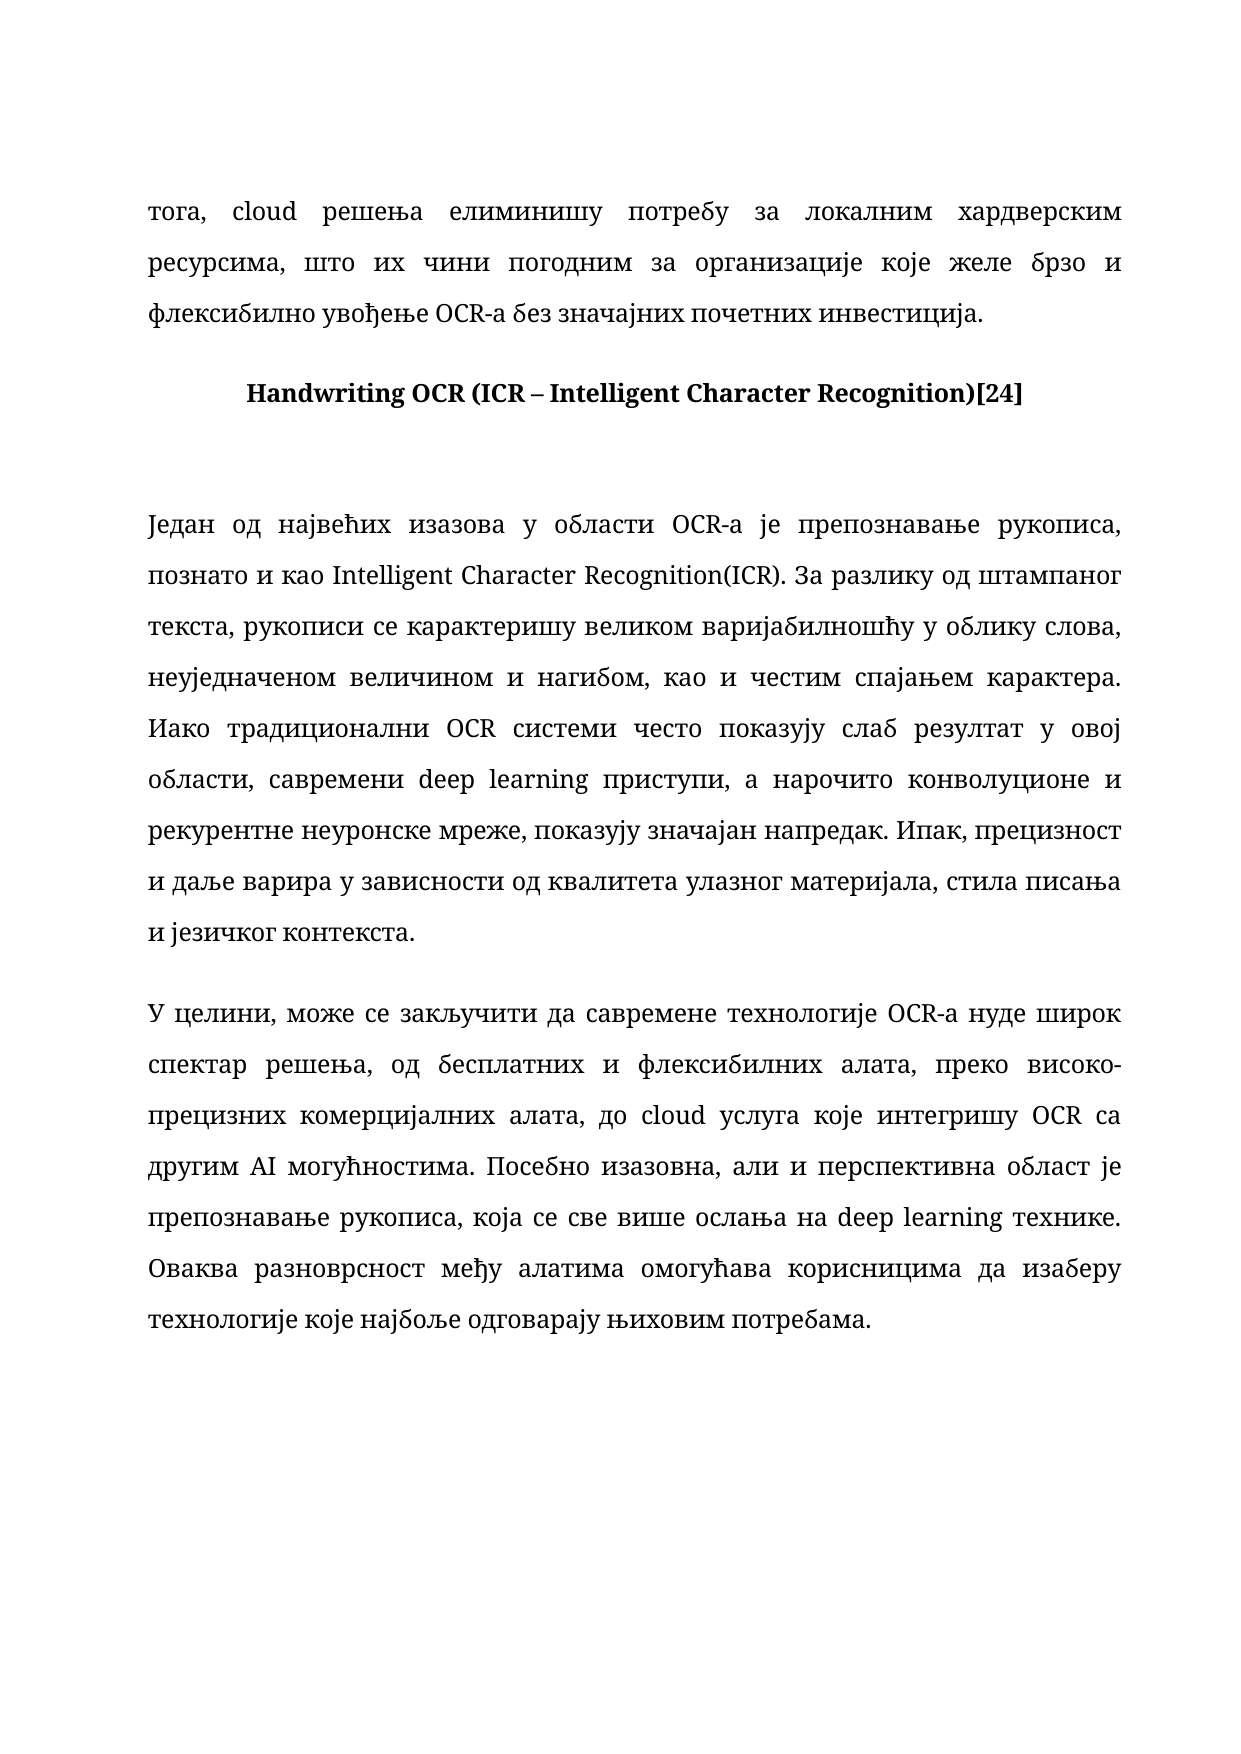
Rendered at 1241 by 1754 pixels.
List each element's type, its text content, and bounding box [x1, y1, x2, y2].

subtitle Handwriting OCR (ICR – Intelligent Character Recognition)[24] [148, 375, 1122, 409]
text Један од највећих изазова у области OCR-a је препознавање рукописа, познато и као Intelligent Character Recognition(ICR). За разлику од штампаног текста, рукописи се карактеришу великом варијабилношћу у облику слова, неуједначеном величином и нагибом, као и честим спајањем карактера. Иако традиционални OCR системи често показују слаб резултат у овој области, савремени deep learning приступи, а нарочито конволуционе и рекурентне неуронске мреже, показују значајан напредак. Ипак, прецизност и даље варира у зависности од квалитета улазног материјала, стила писања и језичког контекста. [148, 507, 1122, 949]
text У целини, може се закључити да савремене технологије OCR-а нуде широк спектар решења, од бесплатних и флексибилних алата, преко високо-прецизних комерцијалних алата, до cloud услуга које интегришу OCR са другим AI могућностима. Посебно изазовна, али и перспективна област је препознавање рукописа, која се све више ослања на deep learning технике. Оваква разноврсност међу алатима омогућава корисницима да изаберу технологије које најбоље одговарају њиховим потребама. [148, 995, 1122, 1336]
text тога, cloud решења елиминишу потребу за локалним хардверским ресурсима, што их чини погодним за организације које желе брзо и флексибилно увођење OCR-a без значајних почетних инвестиција. [148, 193, 1122, 329]
